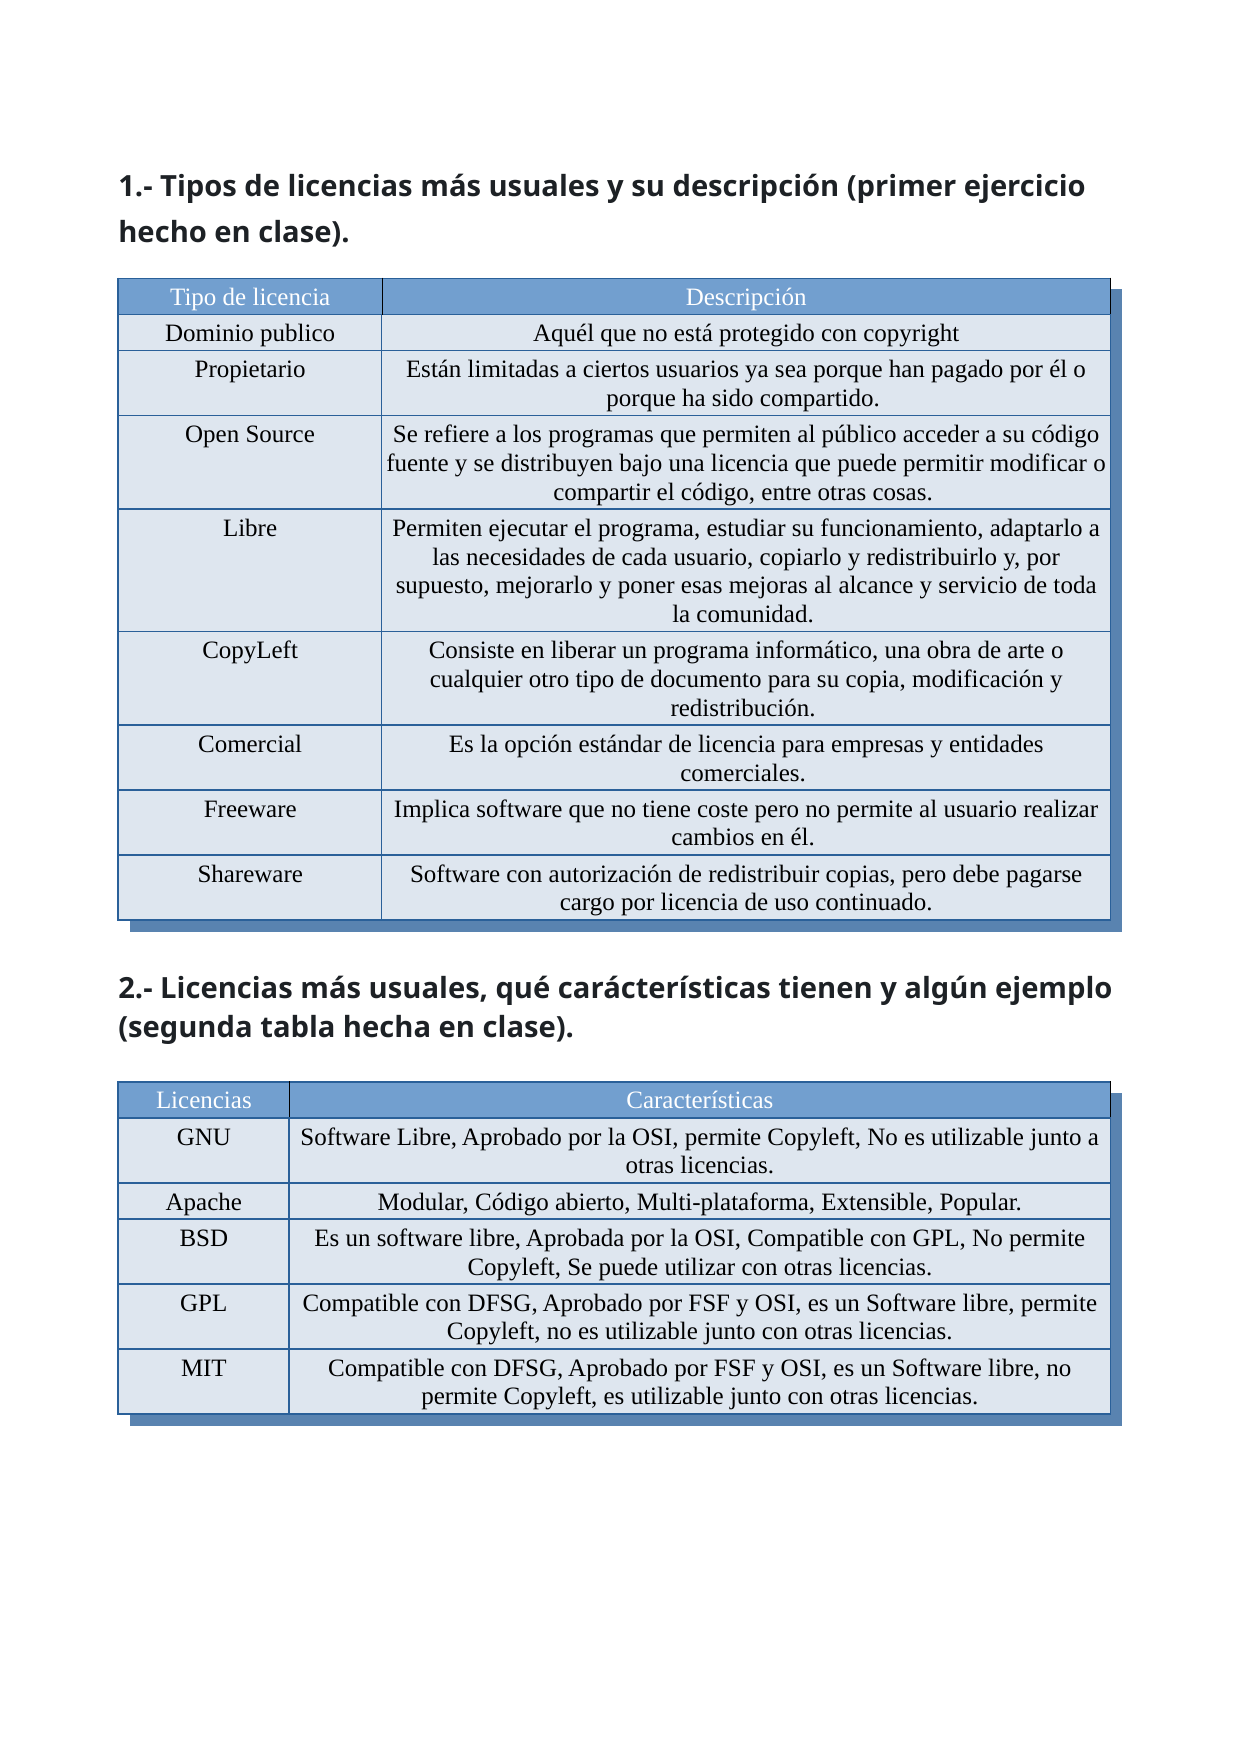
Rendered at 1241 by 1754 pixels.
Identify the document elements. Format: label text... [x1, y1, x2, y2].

table_header Descripción [383, 279, 1110, 314]
table_cell Libre [119, 510, 381, 631]
table_cell Compatible con DFSG, Aprobado por FSF y OSI, es un Software libre, no permite Copyleft, es utilizable junto con otras licencias. [290, 1350, 1110, 1413]
table_cell Permiten ejecutar el programa, estudiar su funcionamiento, adaptarlo a las necesidades de cada usuario, copiarlo y redistribuirlo y, por supuesto, mejorarlo y poner esas mejoras al alcance y servicio de toda la comunidad. [382, 510, 1110, 631]
table_cell Están limitadas a ciertos usuarios ya sea porque han pagado por él o porque ha sido compartido. [382, 351, 1110, 415]
table_cell Modular, Código abierto, Multi-plataforma, Extensible, Popular. [290, 1184, 1110, 1218]
table_cell Se refiere a los programas que permiten al público acceder a su código fuente y se distribuyen bajo una licencia que puede permitir modificar o compartir el código, entre otras cosas. [382, 416, 1110, 508]
table_header Tipo de licencia [119, 279, 382, 314]
table_cell BSD [119, 1220, 288, 1283]
table_cell Es un software libre, Aprobada por la OSI, Compatible con GPL, No permite Copyleft, Se puede utilizar con otras licencias. [290, 1220, 1110, 1283]
table_cell Open Source [119, 416, 381, 508]
table_cell Comercial [119, 726, 381, 789]
table_header Licencias [119, 1083, 289, 1117]
table_cell CopyLeft [119, 632, 381, 724]
table_cell GNU [119, 1119, 288, 1182]
table_cell Compatible con DFSG, Aprobado por FSF y OSI, es un Software libre, permite Copyleft, no es utilizable junto con otras licencias. [290, 1285, 1110, 1348]
table_cell Consiste en liberar un programa informático, una obra de arte o cualquier otro tipo de documento para su copia, modificación y redistribución. [382, 632, 1110, 724]
table_cell Shareware [119, 856, 381, 919]
text 2.- Licencias más usuales, qué carácterísticas tienen y algún ejemplo (segunda tabla hecha en clase). [118, 967, 1122, 1046]
table_cell MIT [119, 1350, 288, 1413]
table_cell Es la opción estándar de licencia para empresas y entidades comerciales. [382, 726, 1110, 789]
table_cell Software con autorización de redistribuir copias, pero debe pagarse cargo por licencia de uso continuado. [382, 856, 1110, 919]
table_cell Dominio publico [119, 315, 381, 350]
table_cell Freeware [119, 791, 381, 854]
table_cell Software Libre, Aprobado por la OSI, permite Copyleft, No es utilizable junto a otras licencias. [290, 1119, 1110, 1182]
text 1.- Tipos de licencias más usuales y su descripción (primer ejercicio hecho en clase). [118, 166, 1122, 251]
table_cell Propietario [119, 351, 381, 415]
table_header Características [290, 1083, 1110, 1117]
table_cell GPL [119, 1285, 288, 1348]
table_cell Apache [119, 1184, 288, 1218]
table_cell Aquél que no está protegido con copyright [382, 315, 1110, 350]
table_cell Implica software que no tiene coste pero no permite al usuario realizar cambios en él. [382, 791, 1110, 854]
